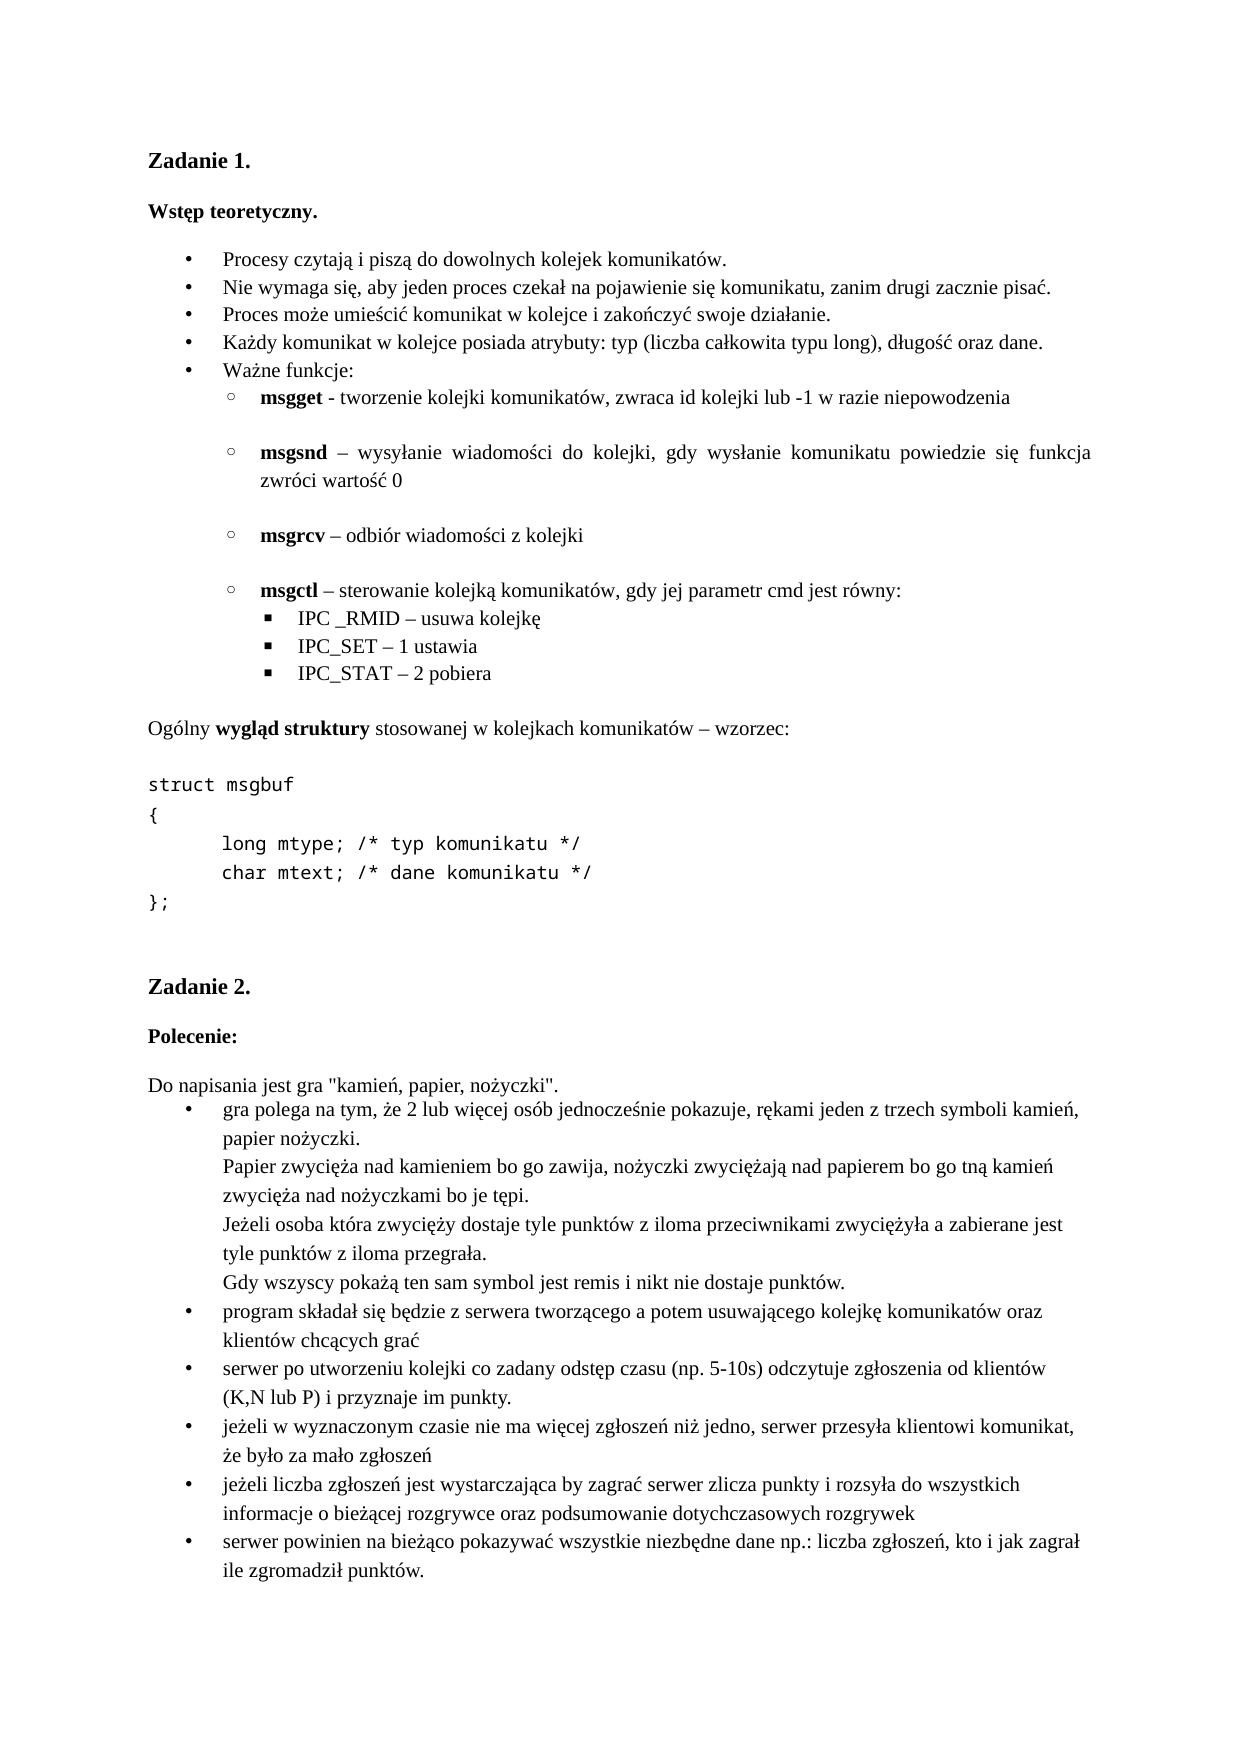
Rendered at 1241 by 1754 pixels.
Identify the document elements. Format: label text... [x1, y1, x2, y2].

list gra polega na tym, że 2 lub więcej osób jednocześnie pokazuje, rękami jeden z trzech symboli kamień, papier nożyczki. Papier zwycięża nad kamieniem bo go zawija, nożyczki zwyciężają nad papierem bo go tną kamień zwycięża nad nożyczkami bo je tępi. Jeżeli osoba która zwycięży dostaje tyle punktów z iloma przeciwnikami zwyciężyła a zabierane jest tyle punktów z iloma przegrała. Gdy wszyscy pokażą ten sam symbol jest remis i nikt nie dostaje punktów. [185, 1097, 1093, 1294]
text long mtype; /* typ komunikatu */ [148, 830, 1093, 856]
list msgget - tworzenie kolejki komunikatów, zwraca id kolejki lub -1 w razie niepowodzenia [223, 385, 1093, 409]
text Do napisania jest gra "kamień, papier, nożyczki". [148, 1073, 1093, 1097]
list msgsnd – wysyłanie wiadomości do kolejki, gdy wysłanie komunikatu powiedzie się funkcja zwróci wartość 0 [223, 440, 1093, 492]
list program składał się będzie z serwera tworzącego a potem usuwającego kolejkę komunikatów oraz klientów chcących grać [185, 1299, 1093, 1352]
list Proces może umieścić komunikat w kolejce i zakończyć swoje działanie. [185, 302, 1093, 326]
list msgctl – sterowanie kolejką komunikatów, gdy jej parametr cmd jest równy: [223, 578, 1093, 602]
list Każdy komunikat w kolejce posiada atrybuty: typ (liczba całkowita typu long), długość oraz dane. [185, 330, 1093, 354]
list serwer powinien na bieżąco pokazywać wszystkie niezbędne dane np.: liczba zgłoszeń, kto i jak zagrał ile zgromadził punktów. [185, 1529, 1093, 1582]
text struct msgbuf [148, 772, 1093, 797]
list msgrcv – odbiór wiadomości z kolejki [223, 523, 1093, 547]
list IPC_SET – 1 ustawia [260, 633, 1093, 658]
list serwer po utworzeniu kolejki co zadany odstęp czasu (np. 5-10s) odczytuje zgłoszenia od klientów (K,N lub P) i przyznaje im punkty. [185, 1356, 1093, 1409]
list Ważne funkcje: [185, 357, 1093, 382]
list IPC_STAT – 2 pobiera [260, 661, 1093, 685]
text Wstęp teoretyczny. [148, 199, 1093, 223]
list Nie wymaga się, aby jeden proces czekał na pojawienie się komunikatu, zanim drugi zacznie pisać. [185, 275, 1093, 299]
text }; [148, 889, 1093, 914]
text Zadanie 1. [148, 148, 1093, 174]
text Zadanie 2. [148, 973, 1093, 999]
text char mtext; /* dane komunikatu */ [148, 859, 1093, 885]
text { [148, 801, 1093, 826]
list IPC _RMID – usuwa kolejkę [260, 606, 1093, 630]
text Polecenie: [148, 1024, 1093, 1048]
text Ogólny wygląd struktury stosowanej w kolejkach komunikatów – wzorzec: [148, 716, 1093, 740]
list jeżeli w wyznaczonym czasie nie ma więcej zgłoszeń niż jedno, serwer przesyła klientowi komunikat, że było za mało zgłoszeń [185, 1414, 1093, 1467]
list jeżeli liczba zgłoszeń jest wystarczająca by zagrać serwer zlicza punkty i rozsyła do wszystkich informacje o bieżącej rozgrywce oraz podsumowanie dotychczasowych rozgrywek [185, 1472, 1093, 1525]
list Procesy czytają i piszą do dowolnych kolejek komunikatów. [185, 247, 1093, 271]
